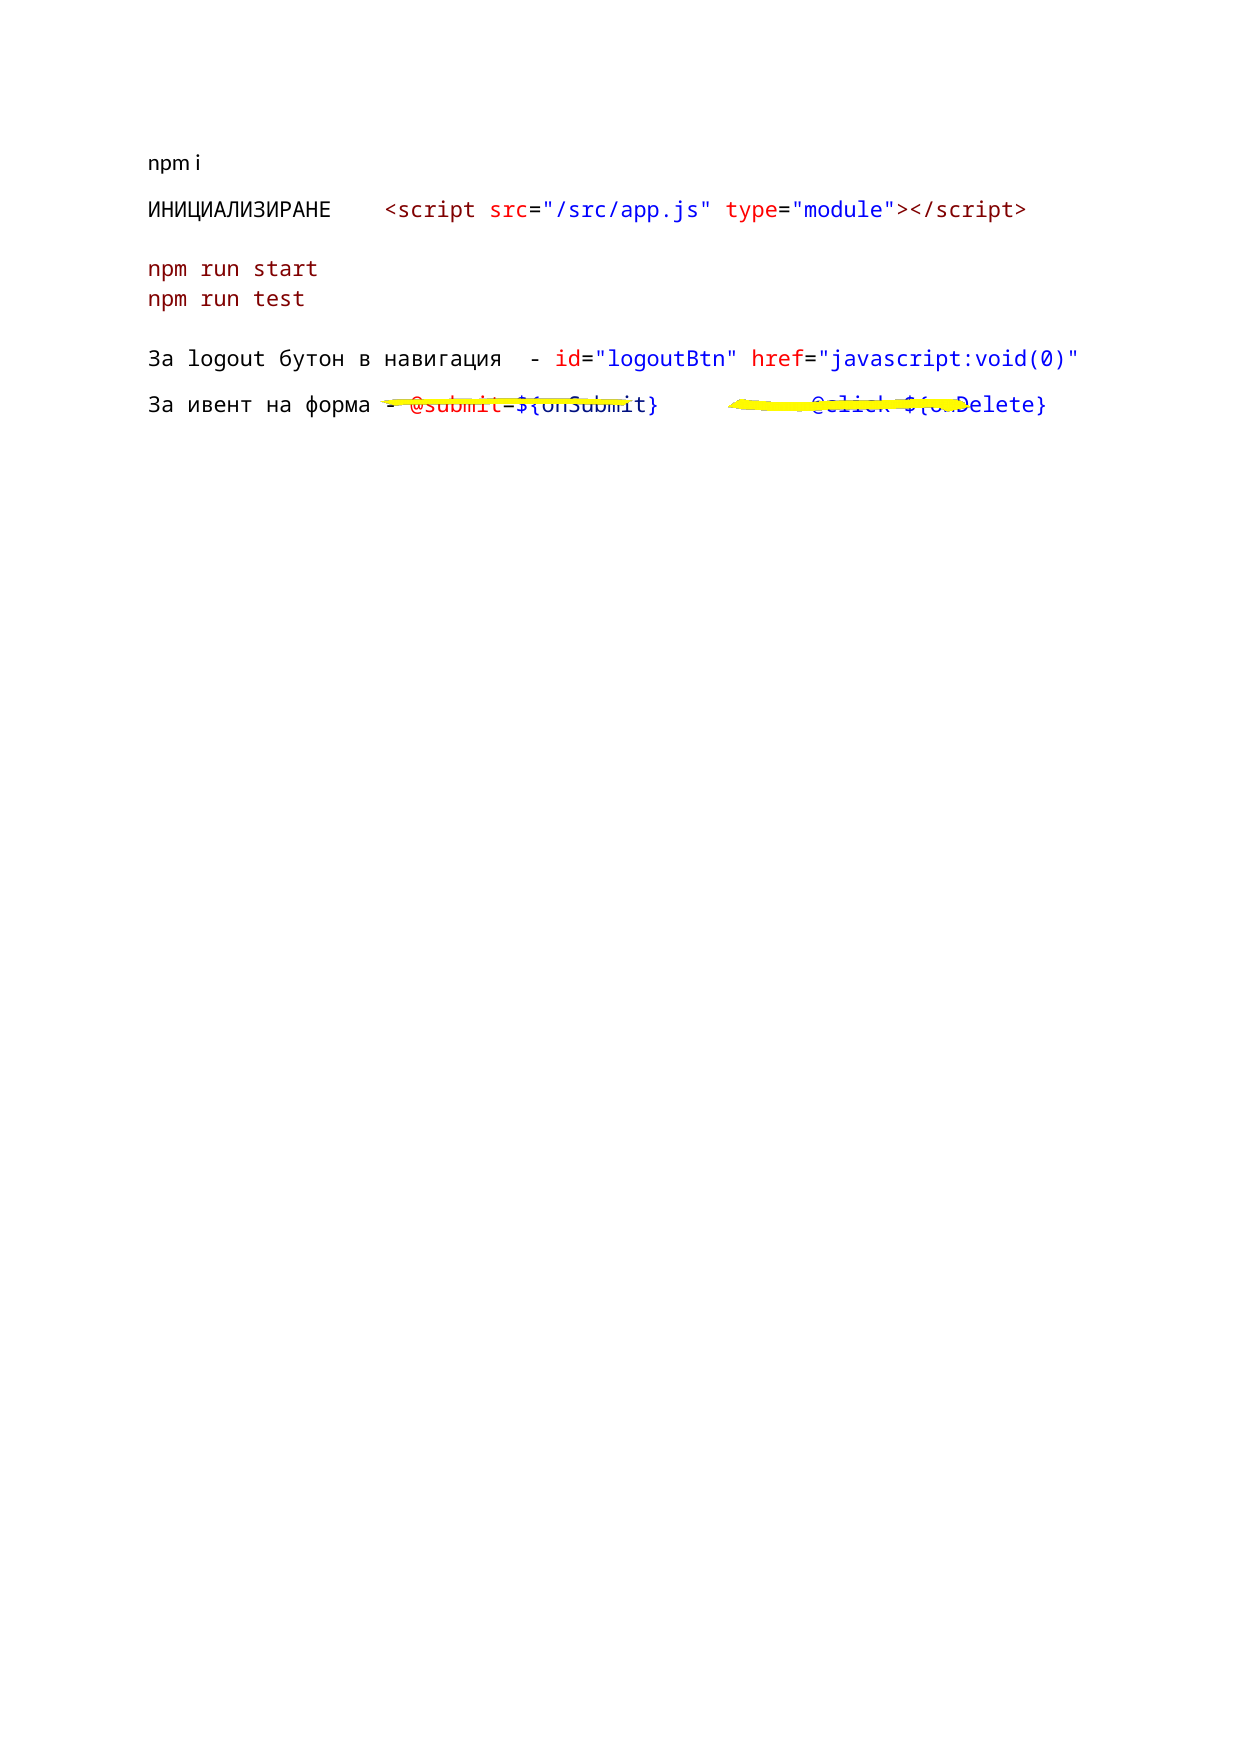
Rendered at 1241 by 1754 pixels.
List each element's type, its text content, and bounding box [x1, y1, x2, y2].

text За ивент на форма - @submit=${onSubmit} @click=${onDelete} [148, 389, 1093, 419]
text npm run test [148, 283, 1093, 313]
text За logout бутон в навигация - id="logoutBtn" href="javascript:void(0)" [148, 343, 1093, 372]
text npm i [148, 148, 1093, 176]
text npm run start [148, 253, 1093, 283]
text ИНИЦИАЛИЗИРАНЕ <script src="/src/app.js" type="module"></script> [148, 194, 1093, 223]
